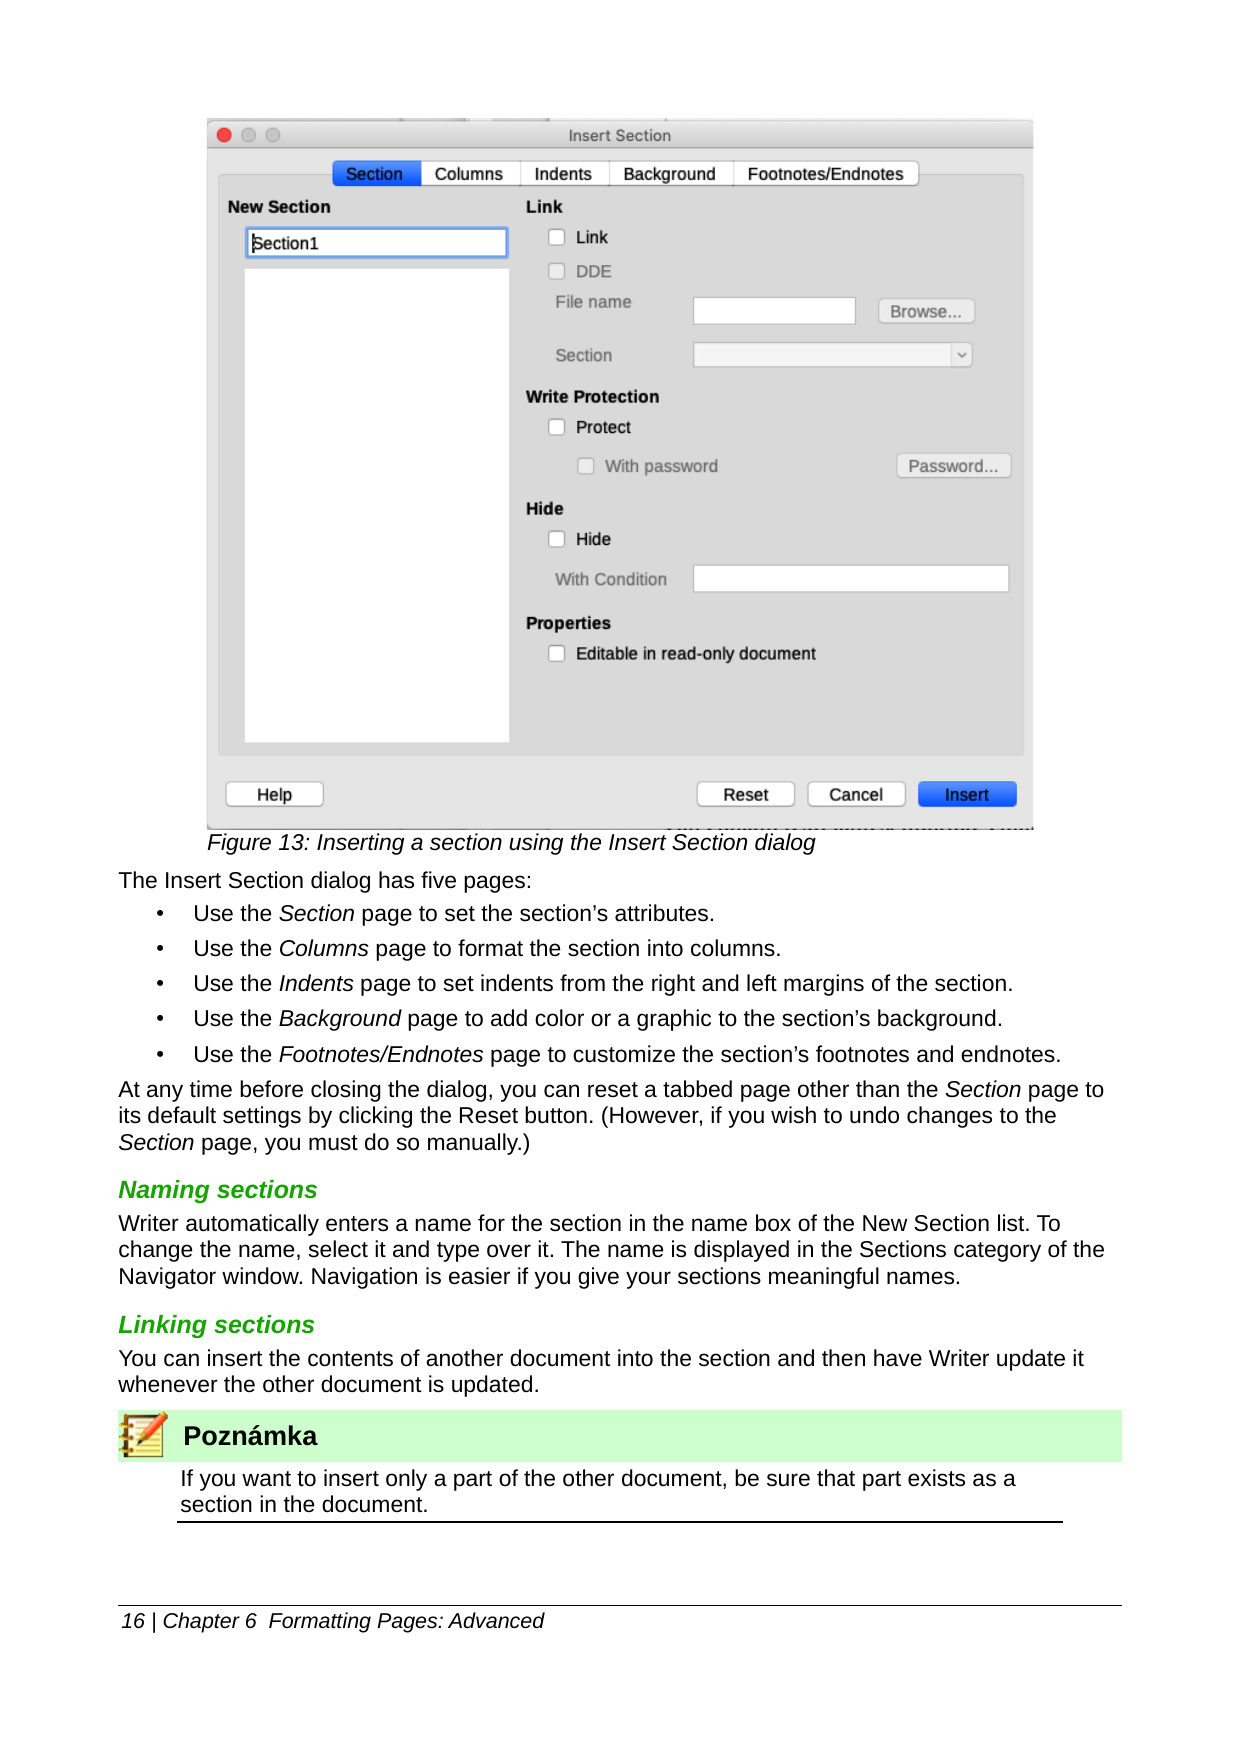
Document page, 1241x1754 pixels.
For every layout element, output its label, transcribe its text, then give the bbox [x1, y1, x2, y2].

text Writer automatically enters a name for the section in the name box of the New Section list. To change the name, select it and type over it. The name is displayed in the Sections category of the Navigator window. Navigation is easier if you give your sections meaningful names. [118, 1210, 1122, 1289]
picture [119, 1410, 170, 1461]
list Use the Footnotes/Endnotes page to customize the section’s footnotes and endnotes. [156, 1041, 1122, 1067]
picture [206, 118, 1034, 830]
list Use the Columns page to format the section into columns. [156, 935, 1122, 961]
text You can insert the contents of another document into the section and then have Writer update it whenever the other document is updated. [118, 1344, 1122, 1397]
subtitle Naming sections [118, 1175, 1122, 1204]
subtitle Poznámka [118, 1410, 1122, 1462]
text Figure 13: Inserting a section using the Insert Section dialog [207, 830, 1033, 856]
text At any time before closing the dialog, you can reset a tabbed page other than the Section page to its default settings by clicking the Reset button. (However, if you wish to undo changes to the Section page, you must do so manually.) [118, 1076, 1122, 1155]
list Use the Section page to set the section’s attributes. [156, 900, 1122, 926]
text If you want to insert only a part of the other document, be sure that part exists as a section in the document. [177, 1462, 1063, 1521]
subtitle Linking sections [118, 1310, 1122, 1338]
list The Insert Section dialog has five pages: [118, 867, 1122, 894]
list Use the Indents page to set indents from the right and left margins of the section. [156, 970, 1122, 996]
list Use the Background page to add color or a graphic to the section’s background. [156, 1005, 1122, 1032]
